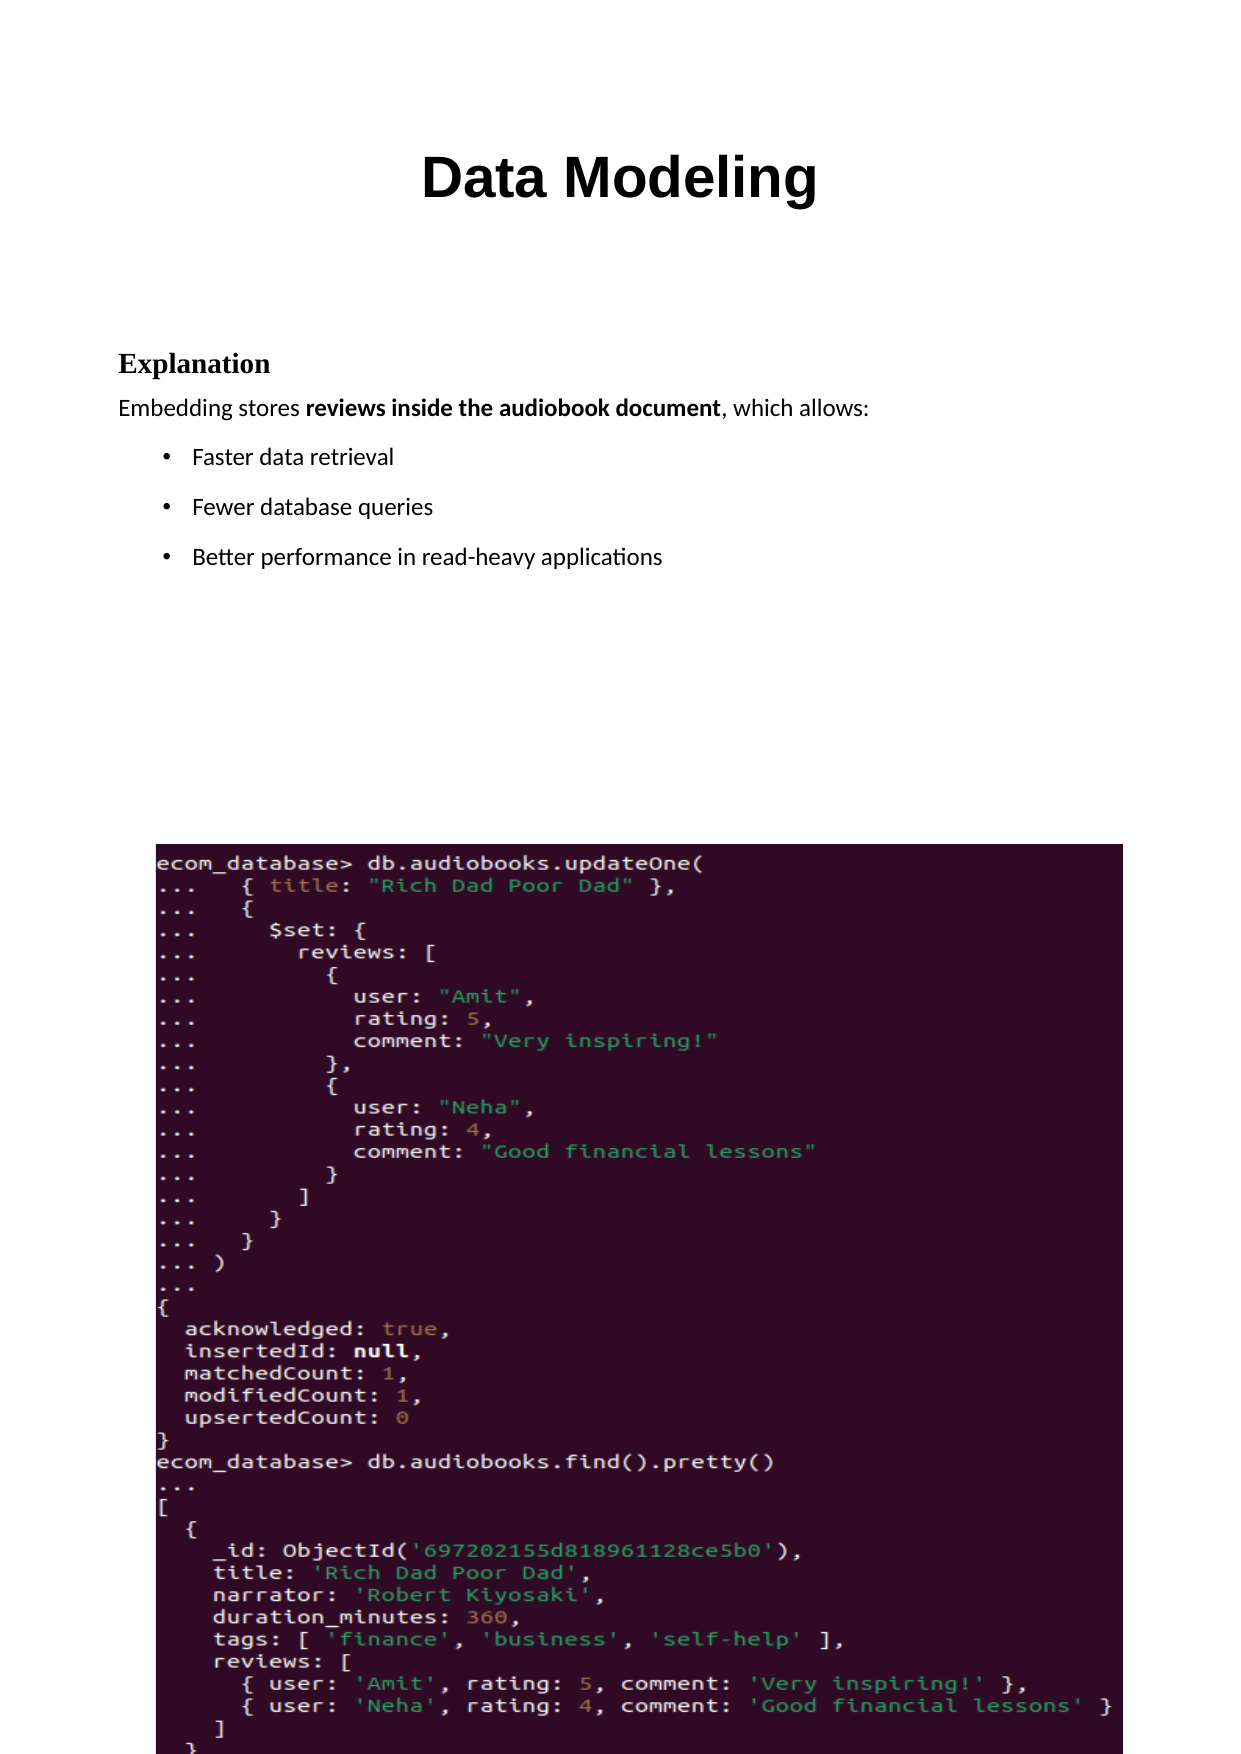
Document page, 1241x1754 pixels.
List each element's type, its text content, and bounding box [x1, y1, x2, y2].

list Better performance in read-heavy applications [162, 541, 1122, 571]
list Faster data retrieval [162, 441, 1122, 472]
subtitle Explanation [118, 346, 1122, 379]
text Embedding stores reviews inside the audiobook document, which allows: [118, 392, 1122, 422]
picture [155, 844, 1123, 1754]
list Fewer database queries [162, 491, 1122, 522]
